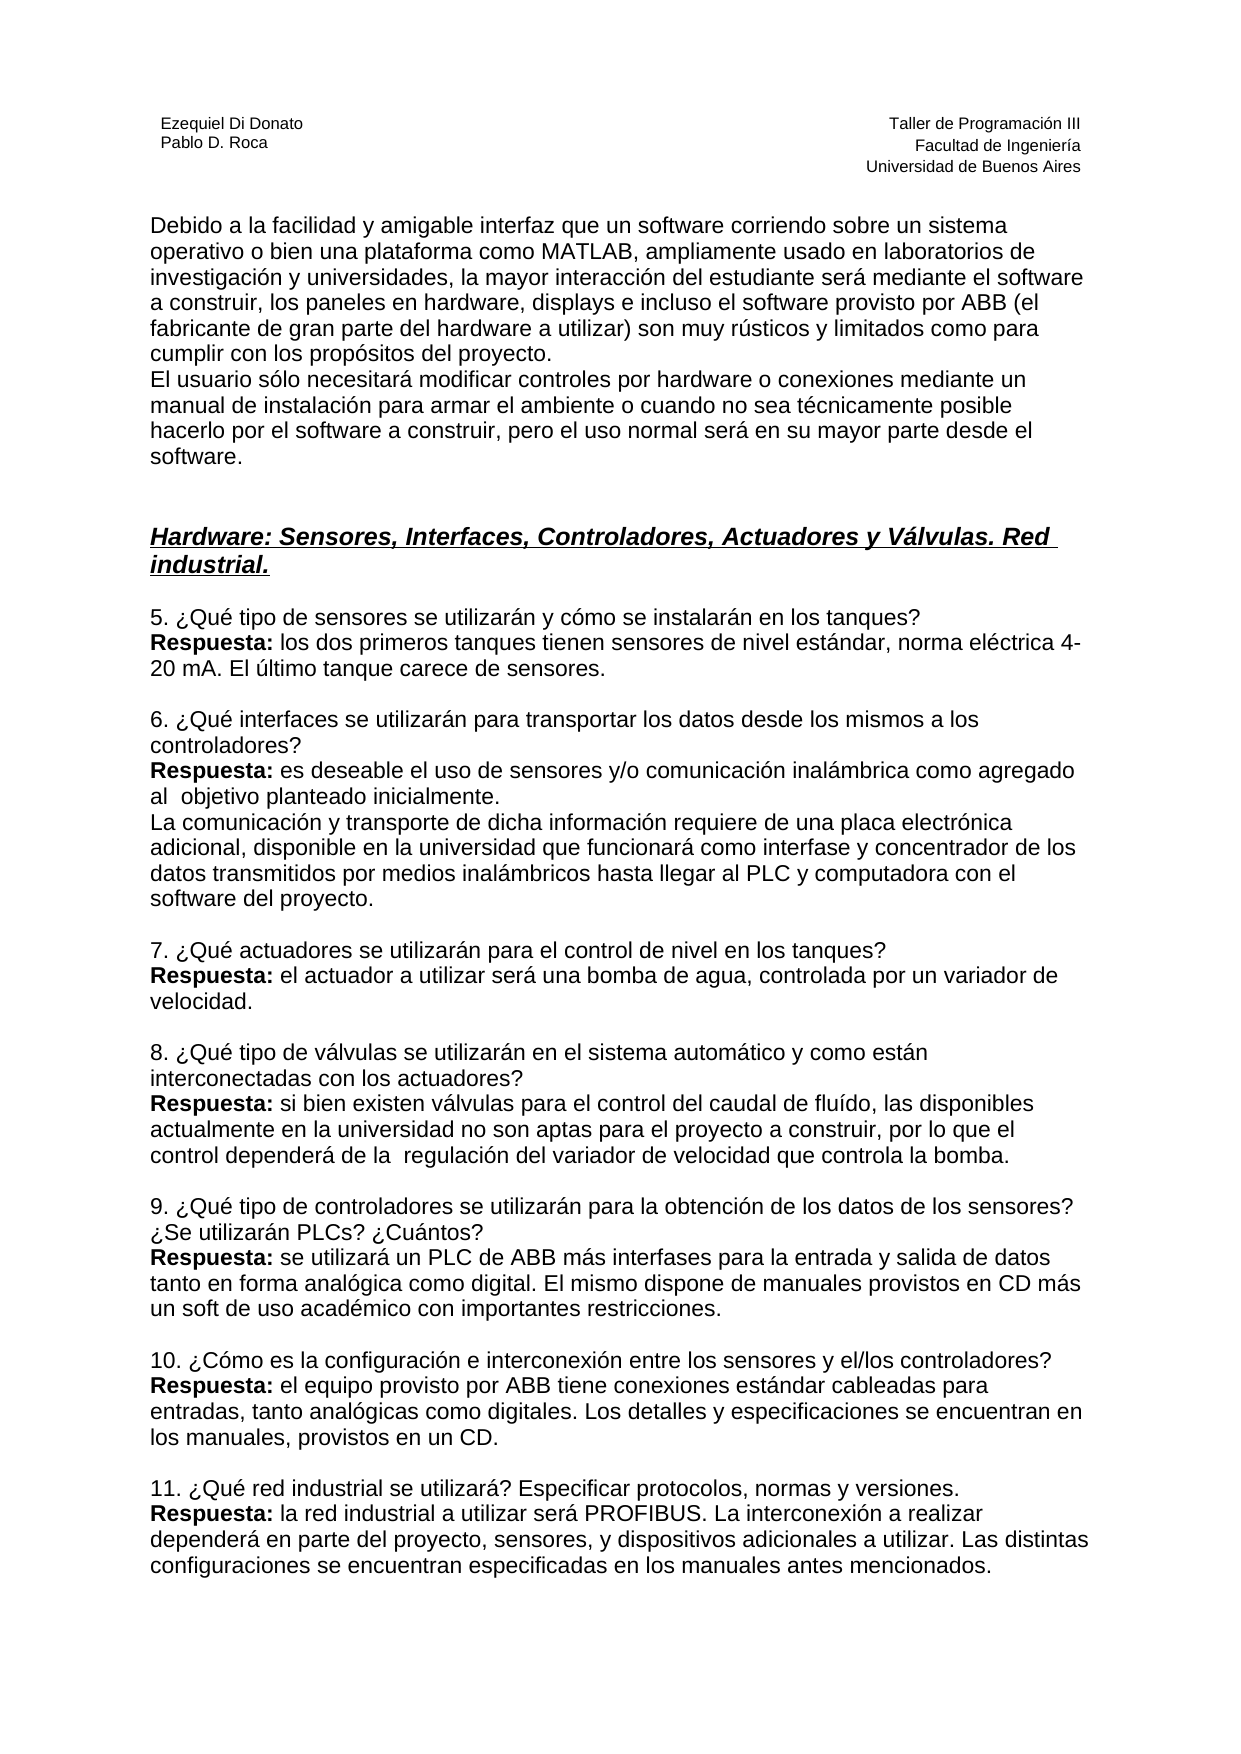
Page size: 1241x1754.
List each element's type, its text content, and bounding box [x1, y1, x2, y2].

text ¿Se utilizarán PLCs? ¿Cuántos? [150, 1219, 1090, 1245]
text Respuesta: el actuador a utilizar será una bomba de agua, controlada por un variador de velocidad. [150, 963, 1090, 1014]
text 9. ¿Qué tipo de controladores se utilizarán para la obtención de los datos de los sensores? [150, 1194, 1090, 1219]
text 10. ¿Cómo es la configuración e interconexión entre los sensores y el/los controladores? [150, 1347, 1090, 1373]
text controladores? [150, 732, 1090, 758]
text Respuesta: los dos primeros tanques tienen sensores de nivel estándar, norma eléctrica 4-20 mA. El último tanque carece de sensores. [150, 630, 1090, 681]
text Respuesta: si bien existen válvulas para el control del caudal de fluído, las disponibles actualmente en la universidad no son aptas para el proyecto a construir, por lo que el control dependerá de la regulación del variador de velocidad que controla la bomba. [150, 1091, 1090, 1168]
text 7. ¿Qué actuadores se utilizarán para el control de nivel en los tanques? [150, 937, 1090, 963]
text 8. ¿Qué tipo de válvulas se utilizarán en el sistema automático y como están [150, 1040, 1090, 1066]
text 11. ¿Qué red industrial se utilizará? Especificar protocolos, normas y versiones. [150, 1476, 1090, 1501]
text Respuesta: se utilizará un PLC de ABB más interfases para la entrada y salida de datos tanto en forma analógica como digital. El mismo dispone de manuales provistos en CD más un soft de uso académico con importantes restricciones. [150, 1245, 1090, 1322]
text Respuesta: es deseable el uso de sensores y/o comunicación inalámbrica como agregado al objetivo planteado inicialmente. [150, 758, 1090, 809]
text El usuario sólo necesitará modificar controles por hardware o conexiones mediante un manual de instalación para armar el ambiente o cuando no sea técnicamente posible hacerlo por el software a construir, pero el uso normal será en su mayor parte desde el software. [150, 367, 1090, 469]
text Debido a la facilidad y amigable interfaz que un software corriendo sobre un sistema operativo o bien una plataforma como MATLAB, ampliamente usado en laboratorios de investigación y universidades, la mayor interacción del estudiante será mediante el software a construir, los paneles en hardware, displays e incluso el software provisto por ABB (el fabricante de gran parte del hardware a utilizar) son muy rústicos y limitados como para cumplir con los propósitos del proyecto. [150, 213, 1090, 367]
text La comunicación y transporte de dicha información requiere de una placa electrónica adicional, disponible en la universidad que funcionará como interfase y concentrador de los datos transmitidos por medios inalámbricos hasta llegar al PLC y computadora con el software del proyecto. [150, 809, 1090, 912]
text interconectadas con los actuadores? [150, 1066, 1090, 1091]
text Respuesta: el equipo provisto por ABB tiene conexiones estándar cableadas para entradas, tanto analógicas como digitales. Los detalles y especificaciones se encuentran en los manuales, provistos en un CD. [150, 1373, 1090, 1450]
text 6. ¿Qué interfaces se utilizarán para transportar los datos desde los mismos a los [150, 707, 1090, 732]
text 5. ¿Qué tipo de sensores se utilizarán y cómo se instalarán en los tanques? [150, 604, 1090, 630]
text Respuesta: la red industrial a utilizar será PROFIBUS. La interconexión a realizar dependerá en parte del proyecto, sensores, y dispositivos adicionales a utilizar. Las distintas configuraciones se encuentran especificadas en los manuales antes mencionados. [150, 1501, 1090, 1578]
text Hardware: Sensores, Interfaces, Controladores, Actuadores y Válvulas. Red industrial. [150, 523, 1090, 579]
